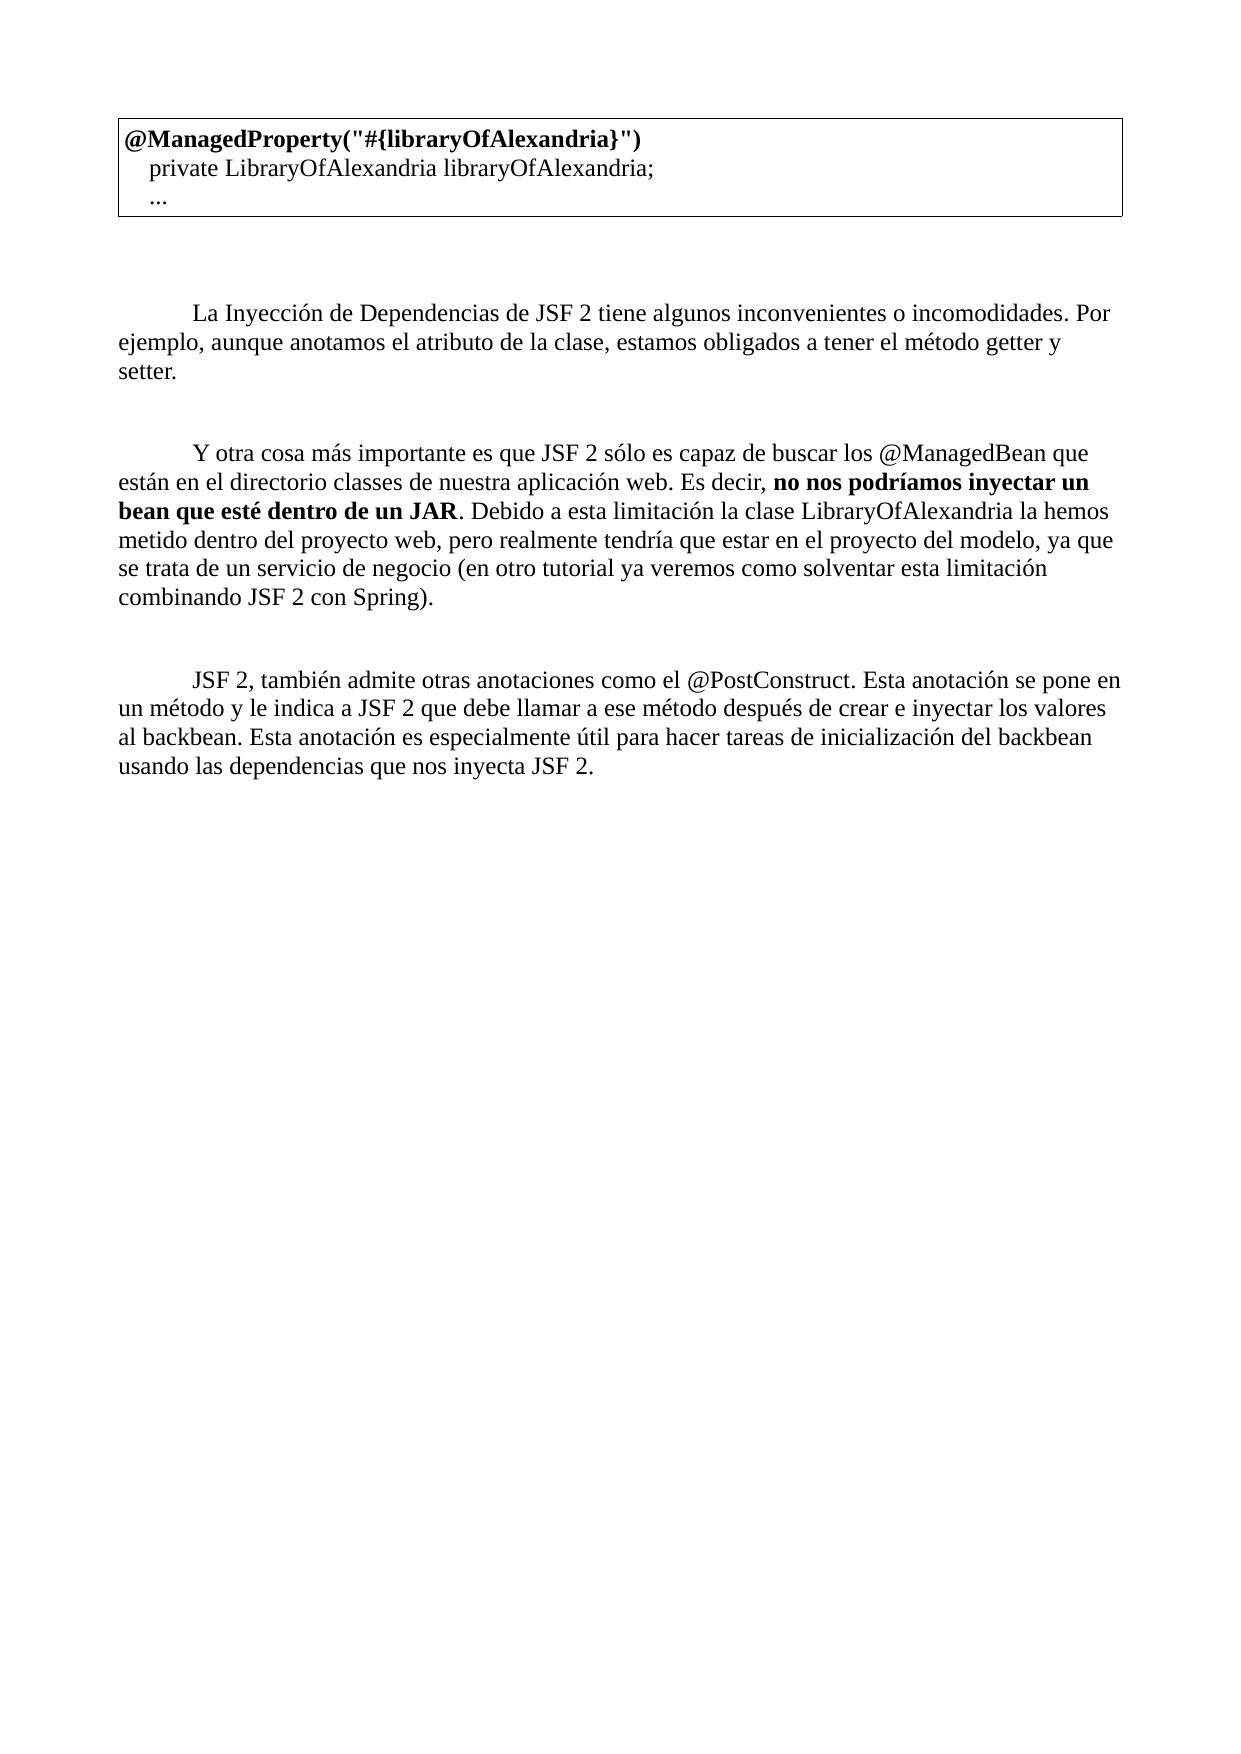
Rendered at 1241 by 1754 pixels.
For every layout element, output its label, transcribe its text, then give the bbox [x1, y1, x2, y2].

text JSF 2, también admite otras anotaciones como el @PostConstruct. Esta anotación se pone en un método y le indica a JSF 2 que debe llamar a ese método después de crear e inyectar los valores al backbean. Esta anotación es especialmente útil para hacer tareas de inicialización del backbean usando las dependencias que nos inyecta JSF 2. [118, 665, 1122, 780]
table_header @ManagedProperty("#{libraryOfAlexandria}") private LibraryOfAlexandria libraryOfAlexandria; ... [119, 119, 1122, 216]
text La Inyección de Dependencias de JSF 2 tiene algunos inconvenientes o incomodidades. Por ejemplo, aunque anotamos el atributo de la clase, estamos obligados a tener el método getter y setter. [118, 298, 1122, 385]
text Y otra cosa más importante es que JSF 2 sólo es capaz de buscar los @ManagedBean que están en el directorio classes de nuestra aplicación web. Es decir, no nos podríamos inyectar un bean que esté dentro de un JAR. Debido a esta limitación la clase LibraryOfAlexandria la hemos metido dentro del proyecto web, pero realmente tendría que estar en el proyecto del modelo, ya que se trata de un servicio de negocio (en otro tutorial ya veremos como solventar esta limitación combinando JSF 2 con Spring). [118, 438, 1122, 611]
